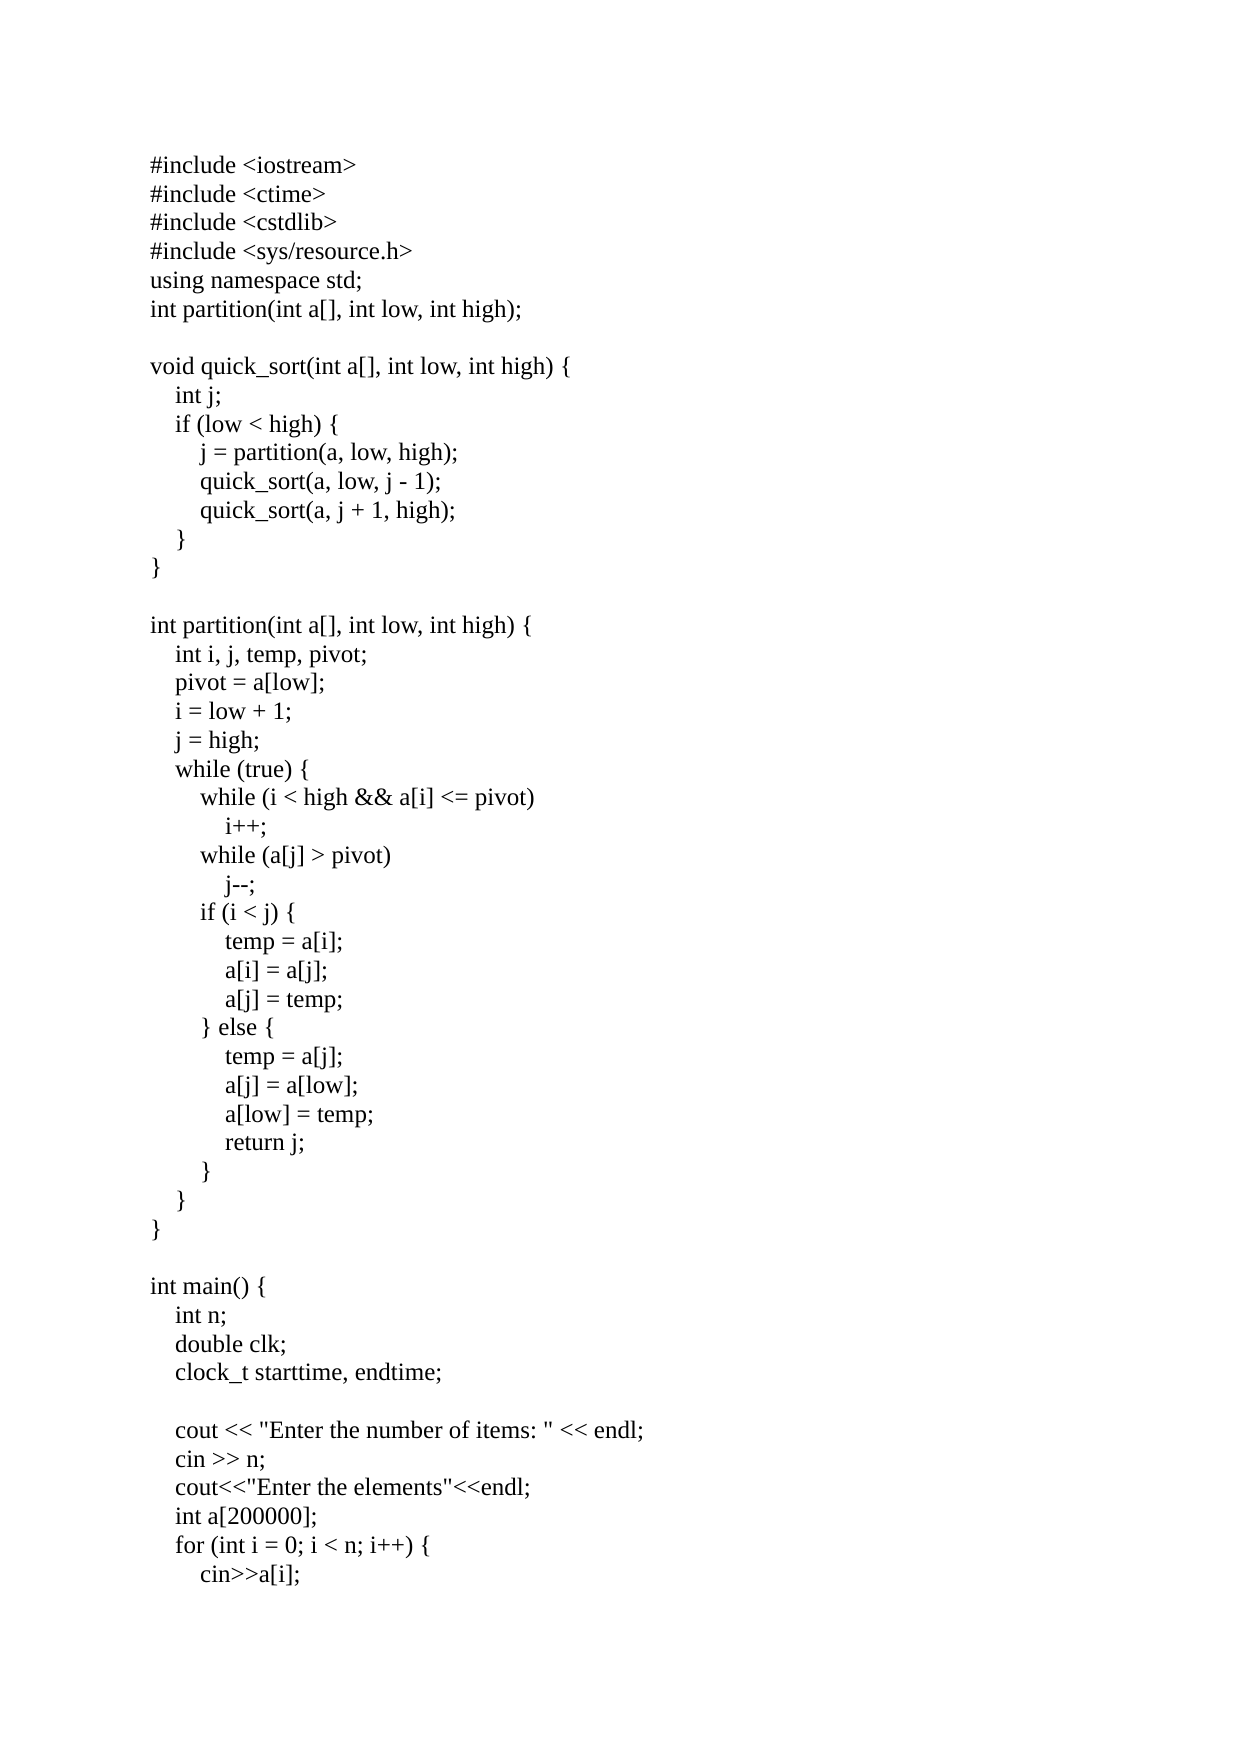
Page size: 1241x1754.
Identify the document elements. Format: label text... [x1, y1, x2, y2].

text int partition(int a[], int low, int high) { [150, 610, 1090, 639]
text i = low + 1; [150, 696, 1090, 725]
text a[low] = temp; [150, 1099, 1090, 1127]
text temp = a[i]; [150, 926, 1090, 955]
text pivot = a[low]; [150, 667, 1090, 696]
text } [150, 1156, 1090, 1185]
text } [150, 1185, 1090, 1214]
text if (i < j) { [150, 897, 1090, 926]
text #include <cstdlib> [150, 207, 1090, 236]
text cout << "Enter the number of items: " << endl; [150, 1415, 1090, 1444]
text } [150, 552, 1090, 581]
text using namespace std; [150, 265, 1090, 294]
text j = high; [150, 725, 1090, 754]
text j--; [150, 869, 1090, 897]
text while (true) { [150, 754, 1090, 782]
text for (int i = 0; i < n; i++) { [150, 1530, 1090, 1559]
text clock_t starttime, endtime; [150, 1357, 1090, 1386]
text #include <ctime> [150, 179, 1090, 207]
text while (a[j] > pivot) [150, 840, 1090, 869]
text } [150, 524, 1090, 552]
text } [150, 1214, 1090, 1242]
text int j; [150, 380, 1090, 409]
text i++; [150, 811, 1090, 840]
text cout<<"Enter the elements"<<endl; [150, 1472, 1090, 1501]
text quick_sort(a, low, j - 1); [150, 466, 1090, 495]
text if (low < high) { [150, 409, 1090, 437]
text } else { [150, 1012, 1090, 1041]
text while (i < high && a[i] <= pivot) [150, 782, 1090, 811]
text void quick_sort(int a[], int low, int high) { [150, 351, 1090, 380]
text temp = a[j]; [150, 1041, 1090, 1070]
text return j; [150, 1127, 1090, 1156]
text int partition(int a[], int low, int high); [150, 294, 1090, 322]
text int main() { [150, 1271, 1090, 1300]
text #include <iostream> [150, 150, 1090, 179]
text cin>>a[i]; [150, 1559, 1090, 1587]
text int i, j, temp, pivot; [150, 639, 1090, 667]
text int a[200000]; [150, 1501, 1090, 1530]
text a[j] = a[low]; [150, 1070, 1090, 1099]
text quick_sort(a, j + 1, high); [150, 495, 1090, 524]
text double clk; [150, 1329, 1090, 1357]
text a[i] = a[j]; [150, 955, 1090, 984]
text #include <sys/resource.h> [150, 236, 1090, 265]
text int n; [150, 1300, 1090, 1329]
text j = partition(a, low, high); [150, 437, 1090, 466]
text a[j] = temp; [150, 984, 1090, 1012]
text cin >> n; [150, 1444, 1090, 1472]
